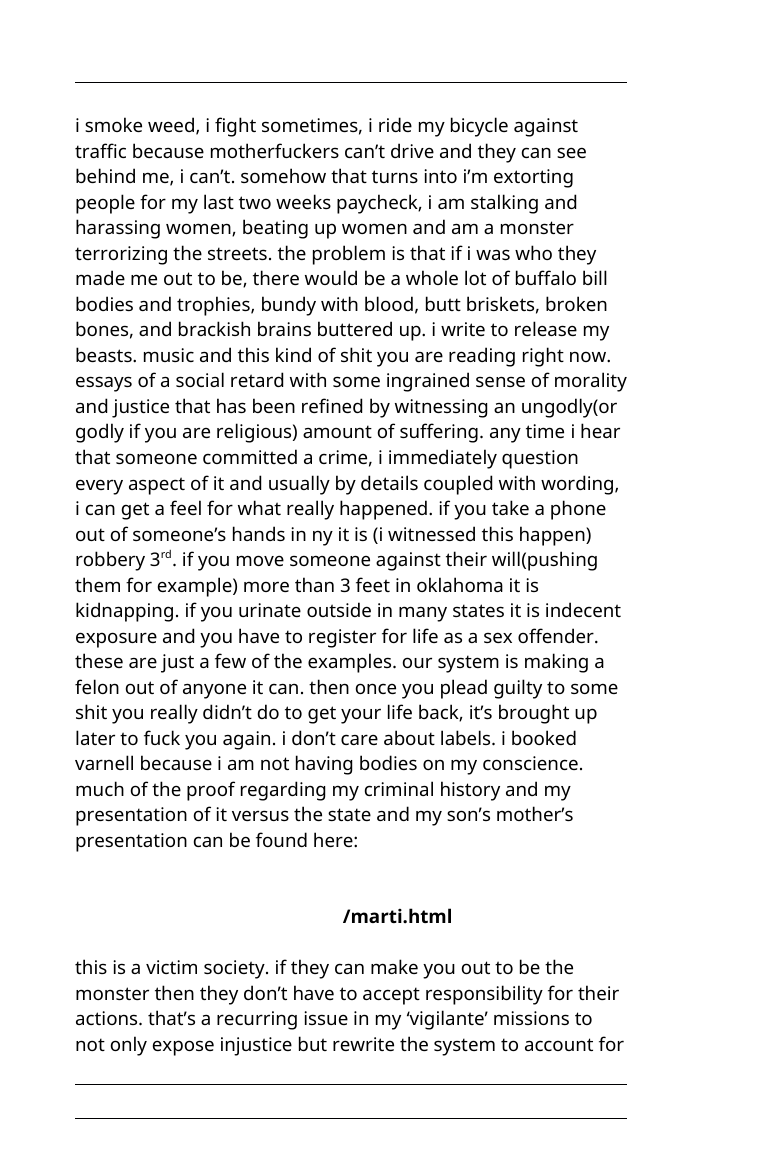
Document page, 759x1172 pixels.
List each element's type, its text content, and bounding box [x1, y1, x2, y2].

text i smoke weed, i fight sometimes, i ride my bicycle against traffic because motherfuckers can’t drive and they can see behind me, i can’t. somehow that turns into i’m extorting people for my last two weeks paycheck, i am stalking and harassing women, beating up women and am a monster terrorizing the streets. the problem is that if i was who they made me out to be, there would be a whole lot of buffalo bill bodies and trophies, bundy with blood, butt briskets, broken bones, and brackish brains buttered up. i write to release my beasts. music and this kind of shit you are reading right now. essays of a social retard with some ingrained sense of morality and justice that has been refined by witnessing an ungodly(or godly if you are religious) amount of suffering. any time i hear that someone committed a crime, i immediately question every aspect of it and usually by details coupled with wording, i can get a feel for what really happened. if you take a phone out of someone’s hands in ny it is (i witnessed this happen) robbery 3rd. if you move someone against their will(pushing them for example) more than 3 feet in oklahoma it is kidnapping. if you urinate outside in many states it is indecent exposure and you have to register for life as a sex offender. these are just a few of the examples. our system is making a felon out of anyone it can. then once you plead guilty to some shit you really didn’t do to get your life back, it’s brought up later to fuck you again. i don’t care about labels. i booked varnell because i am not having bodies on my conscience. much of the proof regarding my criminal history and my presentation of it versus the state and my son’s mother’s presentation can be found here: https://sixie6e.altervista.org https://sixie6e.altervista.org/marti.html this is a victim society. if they can make you out to be the monster then they don’t have to accept responsibility for their actions. that’s a recurring issue in my ‘vigilante’ missions to not only expose injustice but rewrite the system to account for [75, 112, 627, 1057]
